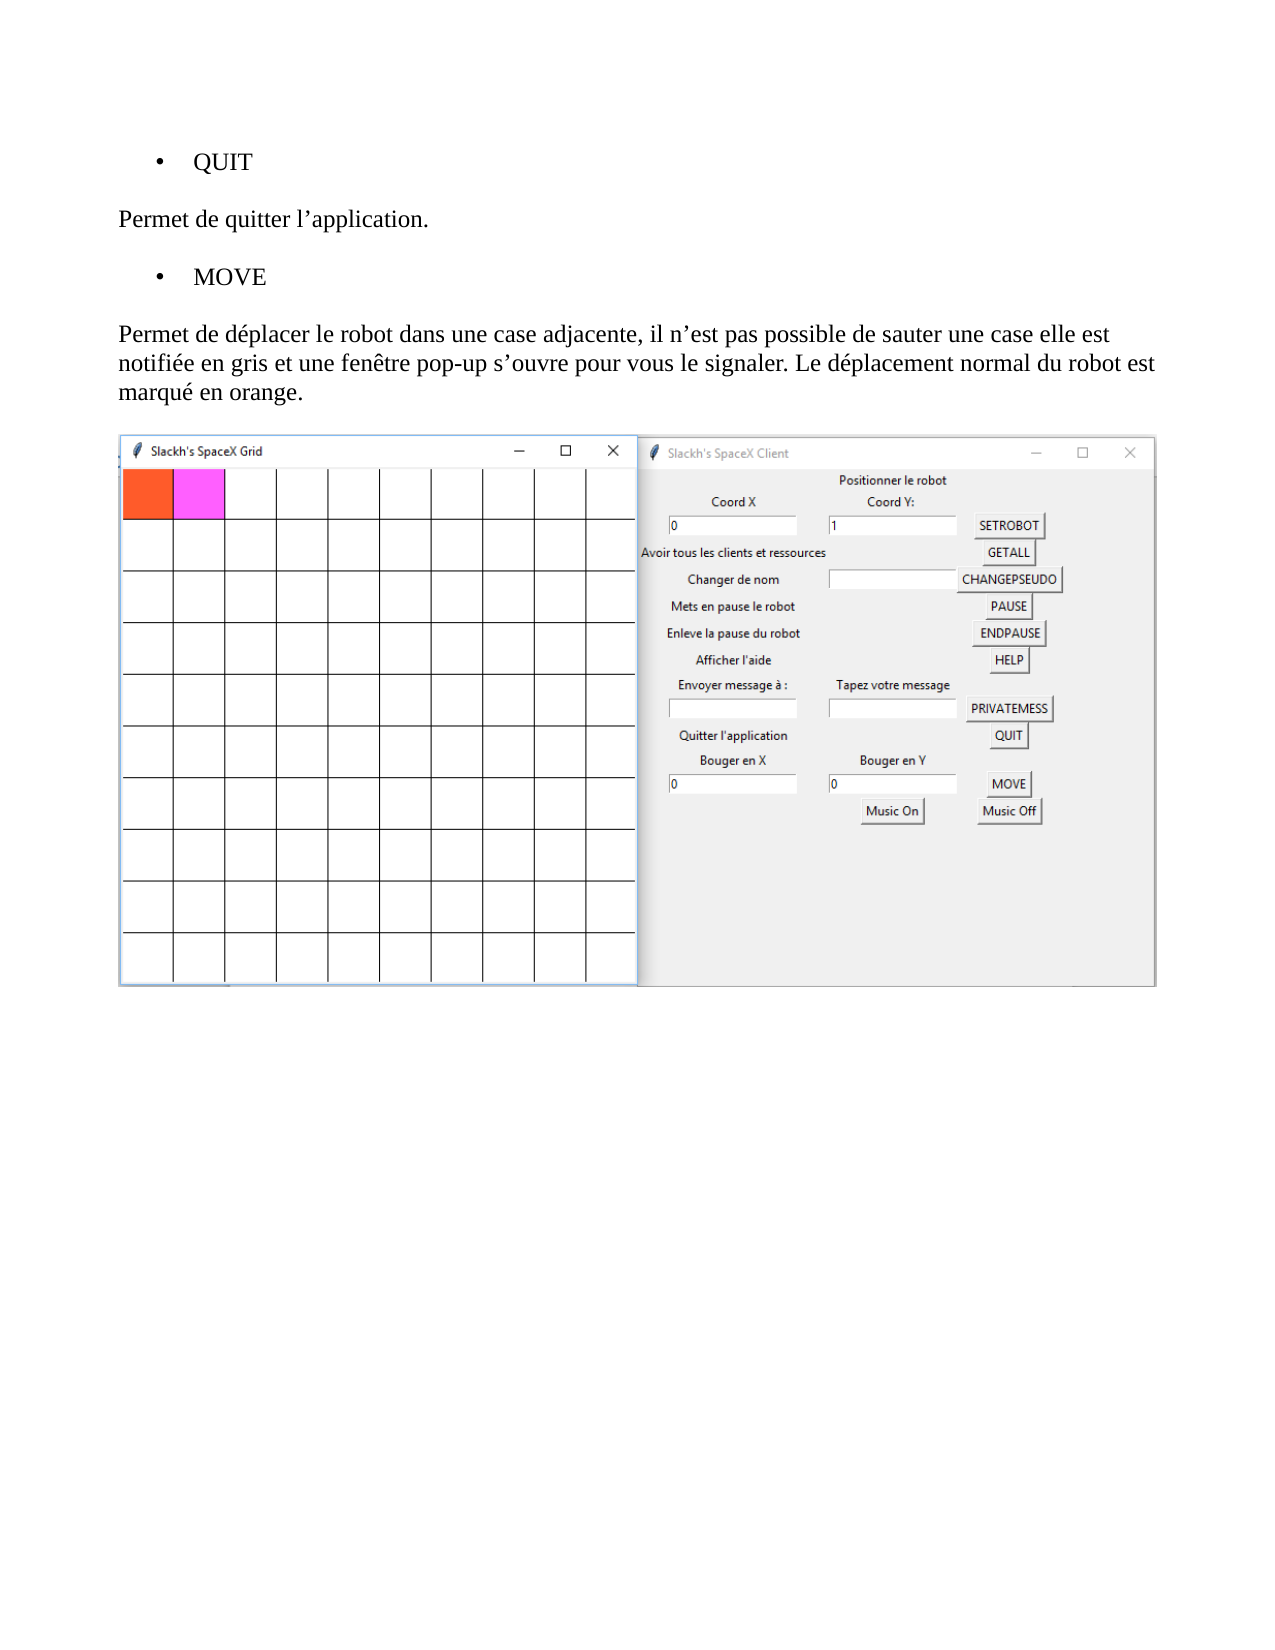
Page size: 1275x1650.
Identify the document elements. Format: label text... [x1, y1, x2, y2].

list MOVE [156, 262, 1157, 291]
picture [118, 434, 1157, 987]
list QUIT [156, 147, 1157, 176]
text Permet de quitter l’application. [118, 204, 1157, 233]
text Permet de déplacer le robot dans une case adjacente, il n’est pas possible de sauter une case elle est notifiée en gris et une fenêtre pop-up s’ouvre pour vous le signaler. Le déplacement normal du robot est marqué en orange. [118, 319, 1157, 406]
